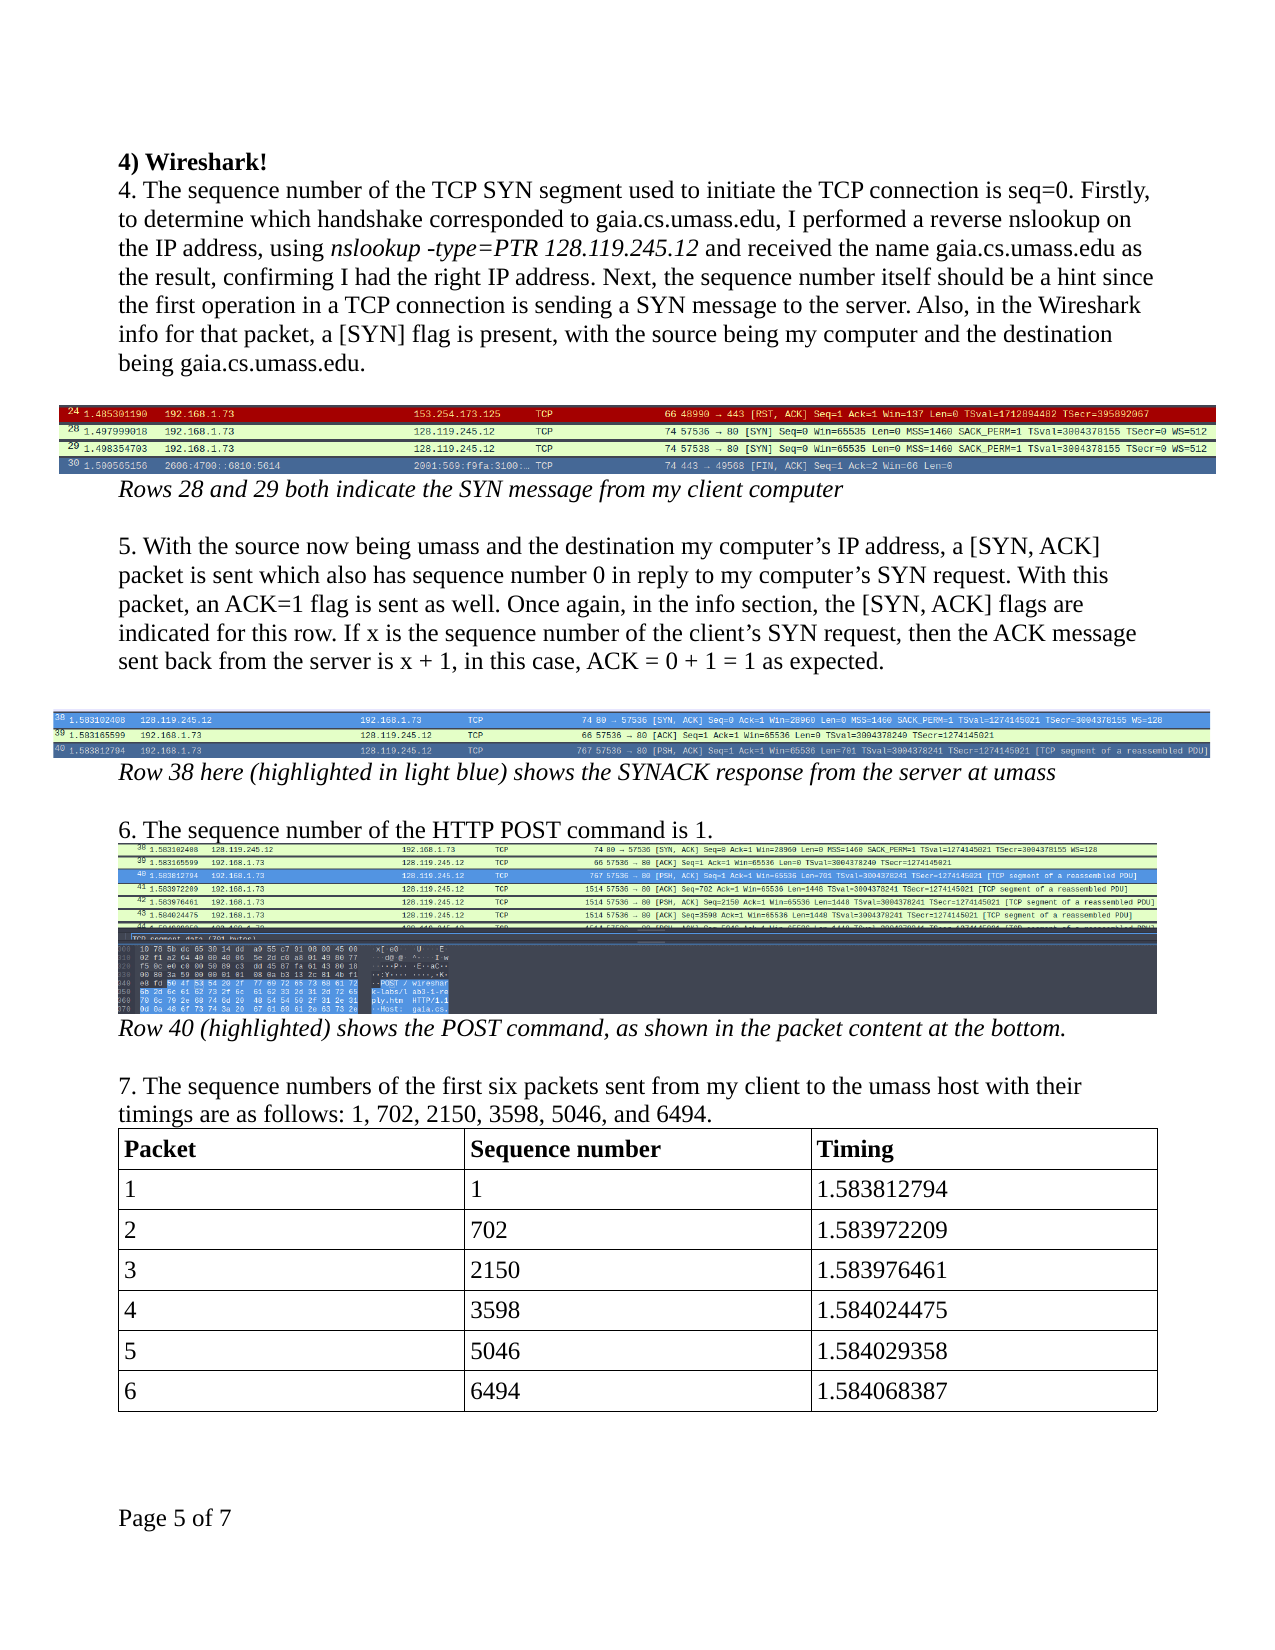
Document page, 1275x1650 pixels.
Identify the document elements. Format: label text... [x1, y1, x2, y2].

table_header Sequence number [465, 1129, 811, 1169]
table_header Timing [812, 1129, 1157, 1169]
text Row 38 here (highlighted in light blue) shows the SYNACK response from the server at umass [118, 758, 1157, 786]
table_cell 1 [465, 1170, 811, 1209]
table_cell 3 [119, 1250, 464, 1289]
picture [118, 843, 1157, 1014]
table_cell 4 [119, 1291, 464, 1330]
text 5. With the source now being umass and the destination my computer’s IP address, a [SYN, ACK] packet is sent which also has sequence number 0 in reply to my computer’s SYN request. With this packet, an ACK=1 flag is sent as well. Once again, in the info section, the [SYN, ACK] flags are indicated for this row. If x is the sequence number of the client’s SYN request, then the ACK message sent back from the server is x + 1, in this case, ACK = 0 + 1 = 1 as expected. [118, 531, 1157, 675]
table_cell 6 [119, 1371, 464, 1411]
text [118, 704, 1157, 709]
text Row 40 (highlighted) shows the POST command, as shown in the packet content at the bottom. [118, 1014, 1157, 1042]
text 7. The sequence numbers of the first six packets sent from my client to the umass host with their timings are as follows: 1, 702, 2150, 3598, 5046, and 6494. [118, 1071, 1157, 1128]
table_header Packet [119, 1129, 464, 1169]
picture [53, 709, 1211, 758]
table_cell 702 [465, 1210, 811, 1249]
text 4. The sequence number of the TCP SYN segment used to initiate the TCP connection is seq=0. Firstly, to determine which handshake corresponded to gaia.cs.umass.edu, I performed a reverse nslookup on the IP address, using nslookup -type=PTR 128.119.245.12 and received the name gaia.cs.umass.edu as the result, confirming I had the right IP address. Next, the sequence number itself should be a hint since the first operation in a TCP connection is sending a SYN message to the server. Also, in the Wireshark info for that packet, a [SYN] flag is present, with the source being my computer and the destination being gaia.cs.umass.edu. [118, 176, 1157, 377]
table_cell 6494 [465, 1371, 811, 1411]
table_cell 5046 [465, 1331, 811, 1370]
table_cell 1.583972209 [812, 1210, 1157, 1249]
text 6. The sequence number of the HTTP POST command is 1. [118, 815, 1157, 843]
text 4) Wireshark! [118, 147, 1157, 176]
table_cell 1.583976461 [812, 1250, 1157, 1289]
table_cell 1.583812794 [812, 1170, 1157, 1209]
table_cell 2 [119, 1210, 464, 1249]
text Rows 28 and 29 both indicate the SYN message from my client computer [118, 474, 1157, 503]
table_cell 1.584024475 [812, 1291, 1157, 1330]
picture [59, 405, 1216, 474]
table_cell 2150 [465, 1250, 811, 1289]
table_cell 3598 [465, 1291, 811, 1330]
table_cell 1.584029358 [812, 1331, 1157, 1370]
table_cell 5 [119, 1331, 464, 1370]
table_cell 1 [119, 1170, 464, 1209]
table_cell 1.584068387 [812, 1371, 1157, 1411]
